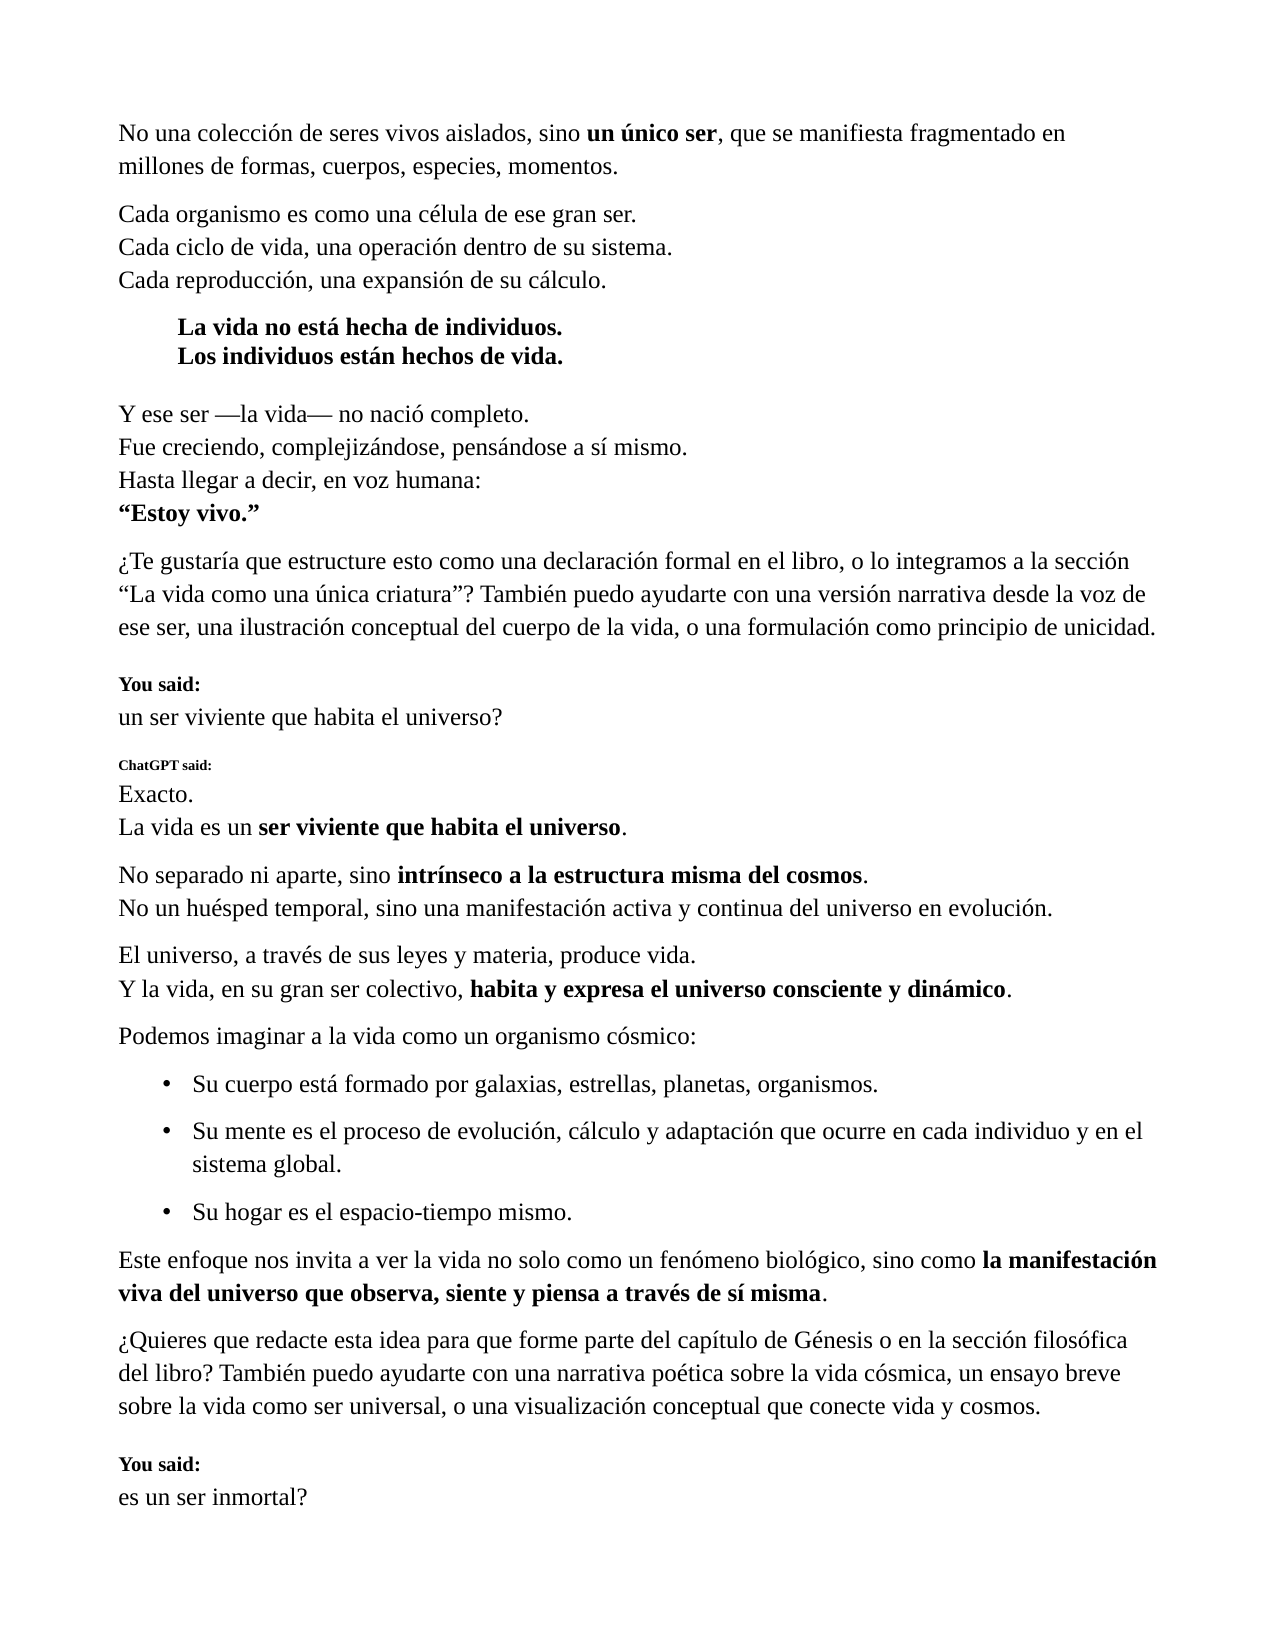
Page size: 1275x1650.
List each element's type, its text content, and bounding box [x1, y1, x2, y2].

list Su cuerpo está formado por galaxias, estrellas, planetas, organismos. [162, 1069, 1157, 1098]
text Podemos imaginar a la vida como un organismo cósmico: [118, 1021, 1157, 1050]
text Exacto. La vida es un ser viviente que habita el universo. [118, 779, 1157, 841]
text Este enfoque nos invita a ver la vida no solo como un fenómeno biológico, sino como la manifestación viva del universo que observa, siente y piensa a través de sí misma. [118, 1245, 1157, 1306]
text es un ser inmortal? [118, 1482, 1157, 1511]
text ¿Te gustaría que estructure esto como una declaración formal en el libro, o lo integramos a la sección “La vida como una única criatura”? También puedo ayudarte con una versión narrativa desde la voz de ese ser, una ilustración conceptual del cuerpo de la vida, o una formulación como principio de unicidad. [118, 546, 1157, 641]
text un ser viviente que habita el universo? [118, 702, 1157, 731]
subtitle ChatGPT said: [118, 756, 1157, 773]
text Y ese ser —la vida— no nació completo. Fue creciendo, complejizándose, pensándose a sí mismo. Hasta llegar a decir, en voz humana: “Estoy vivo.” [118, 399, 1157, 527]
text El universo, a través de sus leyes y materia, produce vida. Y la vida, en su gran ser colectivo, habita y expresa el universo consciente y dinámico. [118, 941, 1157, 1002]
list Su hogar es el espacio-tiempo mismo. [162, 1197, 1157, 1226]
text ¿Quieres que redacte esta idea para que forme parte del capítulo de Génesis o en la sección filosófica del libro? También puedo ayudarte con una narrativa poética sobre la vida cósmica, un ensayo breve sobre la vida como ser universal, o una visualización conceptual que conecte vida y cosmos. [118, 1325, 1157, 1420]
subtitle You said: [118, 672, 1157, 696]
text No una colección de seres vivos aislados, sino un único ser, que se manifiesta fragmentado en millones de formas, cuerpos, especies, momentos. [118, 118, 1157, 180]
text La vida no está hecha de individuos. Los individuos están hechos de vida. [177, 312, 1098, 370]
list Su mente es el proceso de evolución, cálculo y adaptación que ocurre en cada individuo y en el sistema global. [162, 1116, 1157, 1178]
text No separado ni aparte, sino intrínseco a la estructura misma del cosmos. No un huésped temporal, sino una manifestación activa y continua del universo en evolución. [118, 860, 1157, 922]
subtitle You said: [118, 1451, 1157, 1476]
text Cada organismo es como una célula de ese gran ser. Cada ciclo de vida, una operación dentro de su sistema. Cada reproducción, una expansión de su cálculo. [118, 199, 1157, 293]
